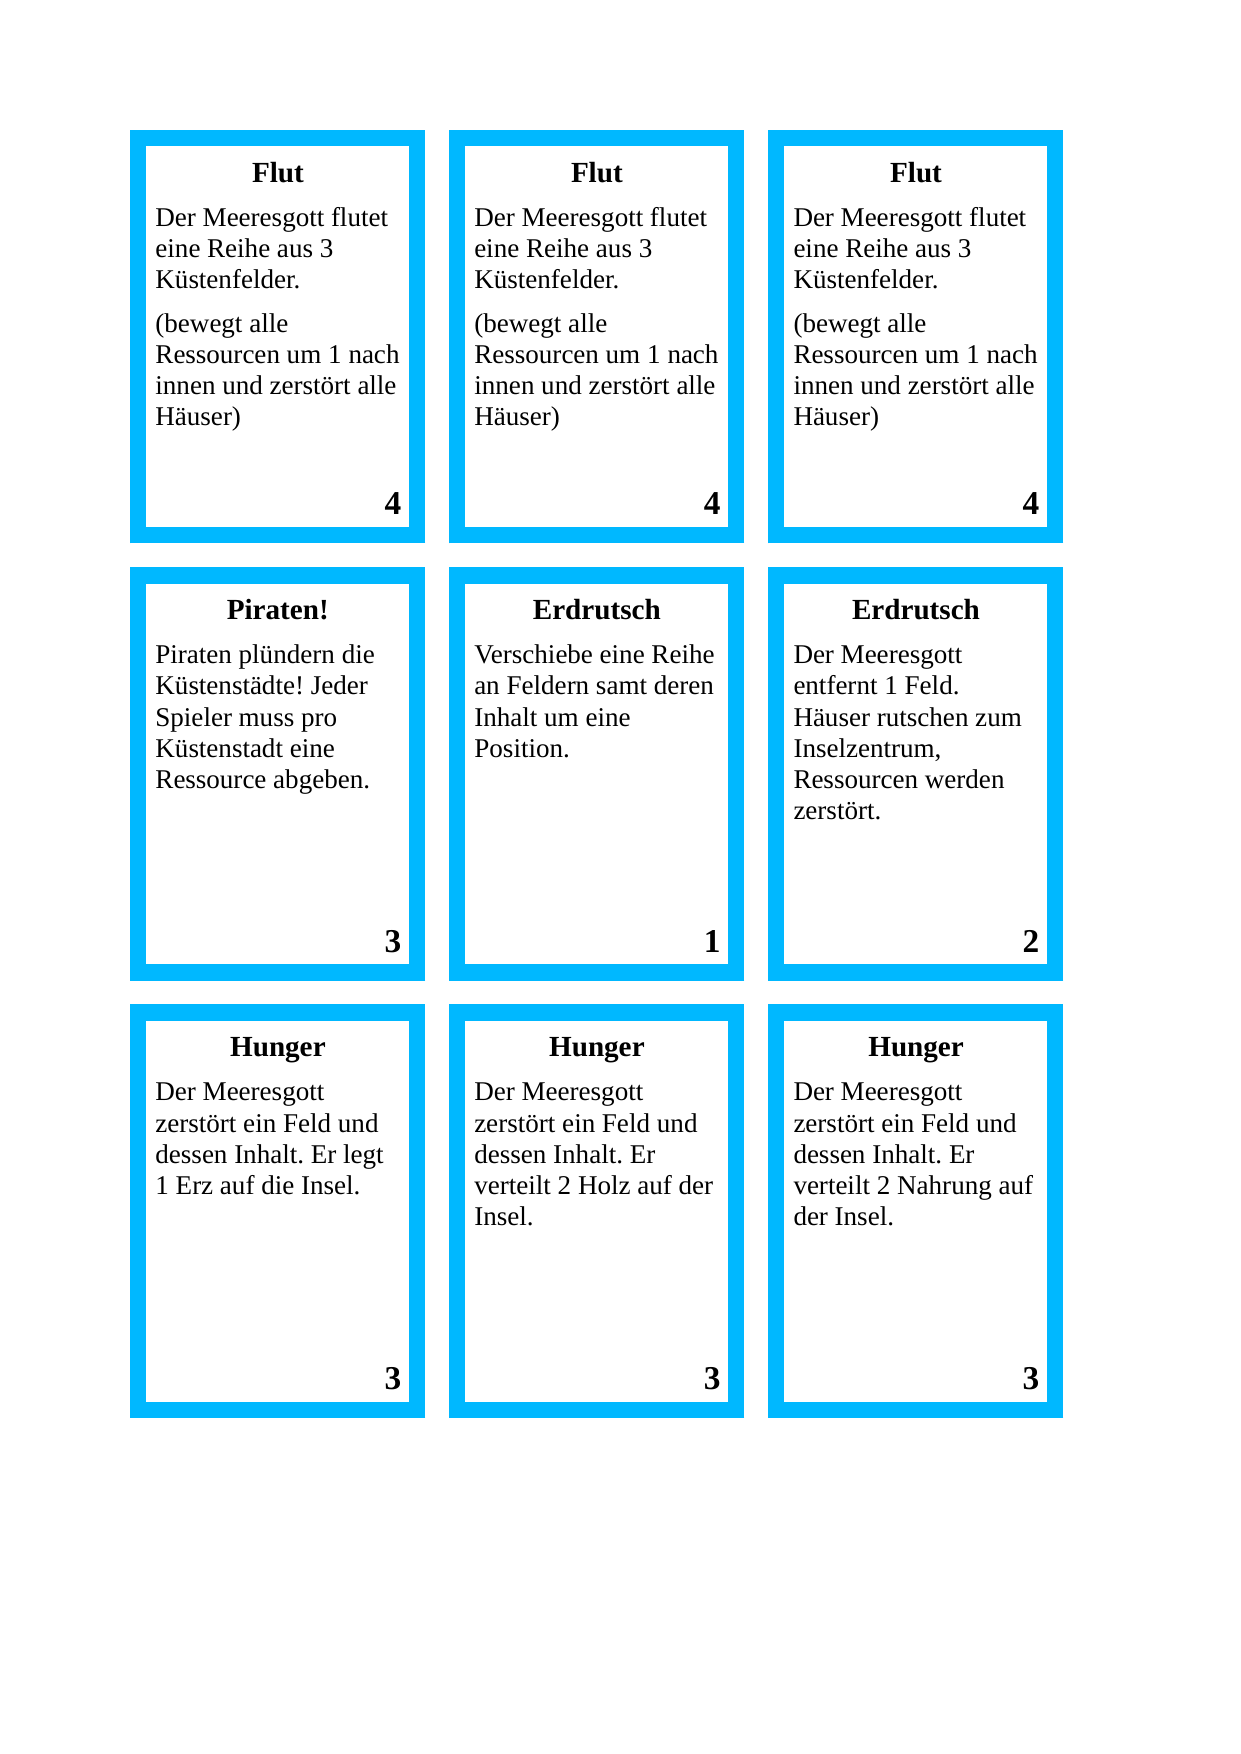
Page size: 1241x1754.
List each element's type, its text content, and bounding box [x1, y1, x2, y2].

text (bewegt alle Ressourcen um 1 nach innen und zerstört alle Häuser) [793, 307, 1038, 432]
text Der Meeresgott flutet eine Reihe aus 3 Küstenfelder. [793, 201, 1038, 294]
text 4 [668, 484, 720, 522]
text Flut [155, 155, 400, 189]
text 1 [668, 921, 720, 959]
text (bewegt alle Ressourcen um 1 nach innen und zerstört alle Häuser) [155, 307, 400, 432]
text Der Meeresgott flutet eine Reihe aus 3 Küstenfelder. [155, 201, 400, 294]
text 3 [668, 1358, 720, 1396]
text 3 [349, 921, 401, 959]
text 2 [987, 921, 1039, 959]
text Erdrutsch [474, 592, 719, 626]
text Hunger [793, 1029, 1038, 1063]
text 4 [349, 484, 401, 522]
text Erdrutsch [793, 592, 1038, 626]
text Flut [793, 155, 1038, 189]
text Piraten plündern die Küstenstädte! Jeder Spieler muss pro Küstenstadt eine Ressource abgeben. [155, 638, 400, 794]
text Der Meeresgott zerstört ein Feld und dessen Inhalt. Er verteilt 2 Holz auf der Insel. [474, 1076, 719, 1231]
text Der Meeresgott entfernt 1 Feld. Häuser rutschen zum Inselzentrum, Ressourcen werden zerstört. [793, 638, 1038, 825]
text 4 [987, 484, 1039, 522]
text 3 [987, 1358, 1039, 1396]
text Hunger [155, 1029, 400, 1063]
text Piraten! [155, 592, 400, 626]
text Hunger [474, 1029, 719, 1063]
text 3 [349, 1358, 401, 1396]
text Der Meeresgott zerstört ein Feld und dessen Inhalt. Er legt 1 Erz auf die Insel. [155, 1076, 400, 1200]
text Der Meeresgott flutet eine Reihe aus 3 Küstenfelder. [474, 201, 719, 294]
text Verschiebe eine Reihe an Feldern samt deren Inhalt um eine Position. [474, 638, 719, 763]
text (bewegt alle Ressourcen um 1 nach innen und zerstört alle Häuser) [474, 307, 719, 432]
text Der Meeresgott zerstört ein Feld und dessen Inhalt. Er verteilt 2 Nahrung auf der Insel. [793, 1076, 1038, 1231]
text Flut [474, 155, 719, 189]
